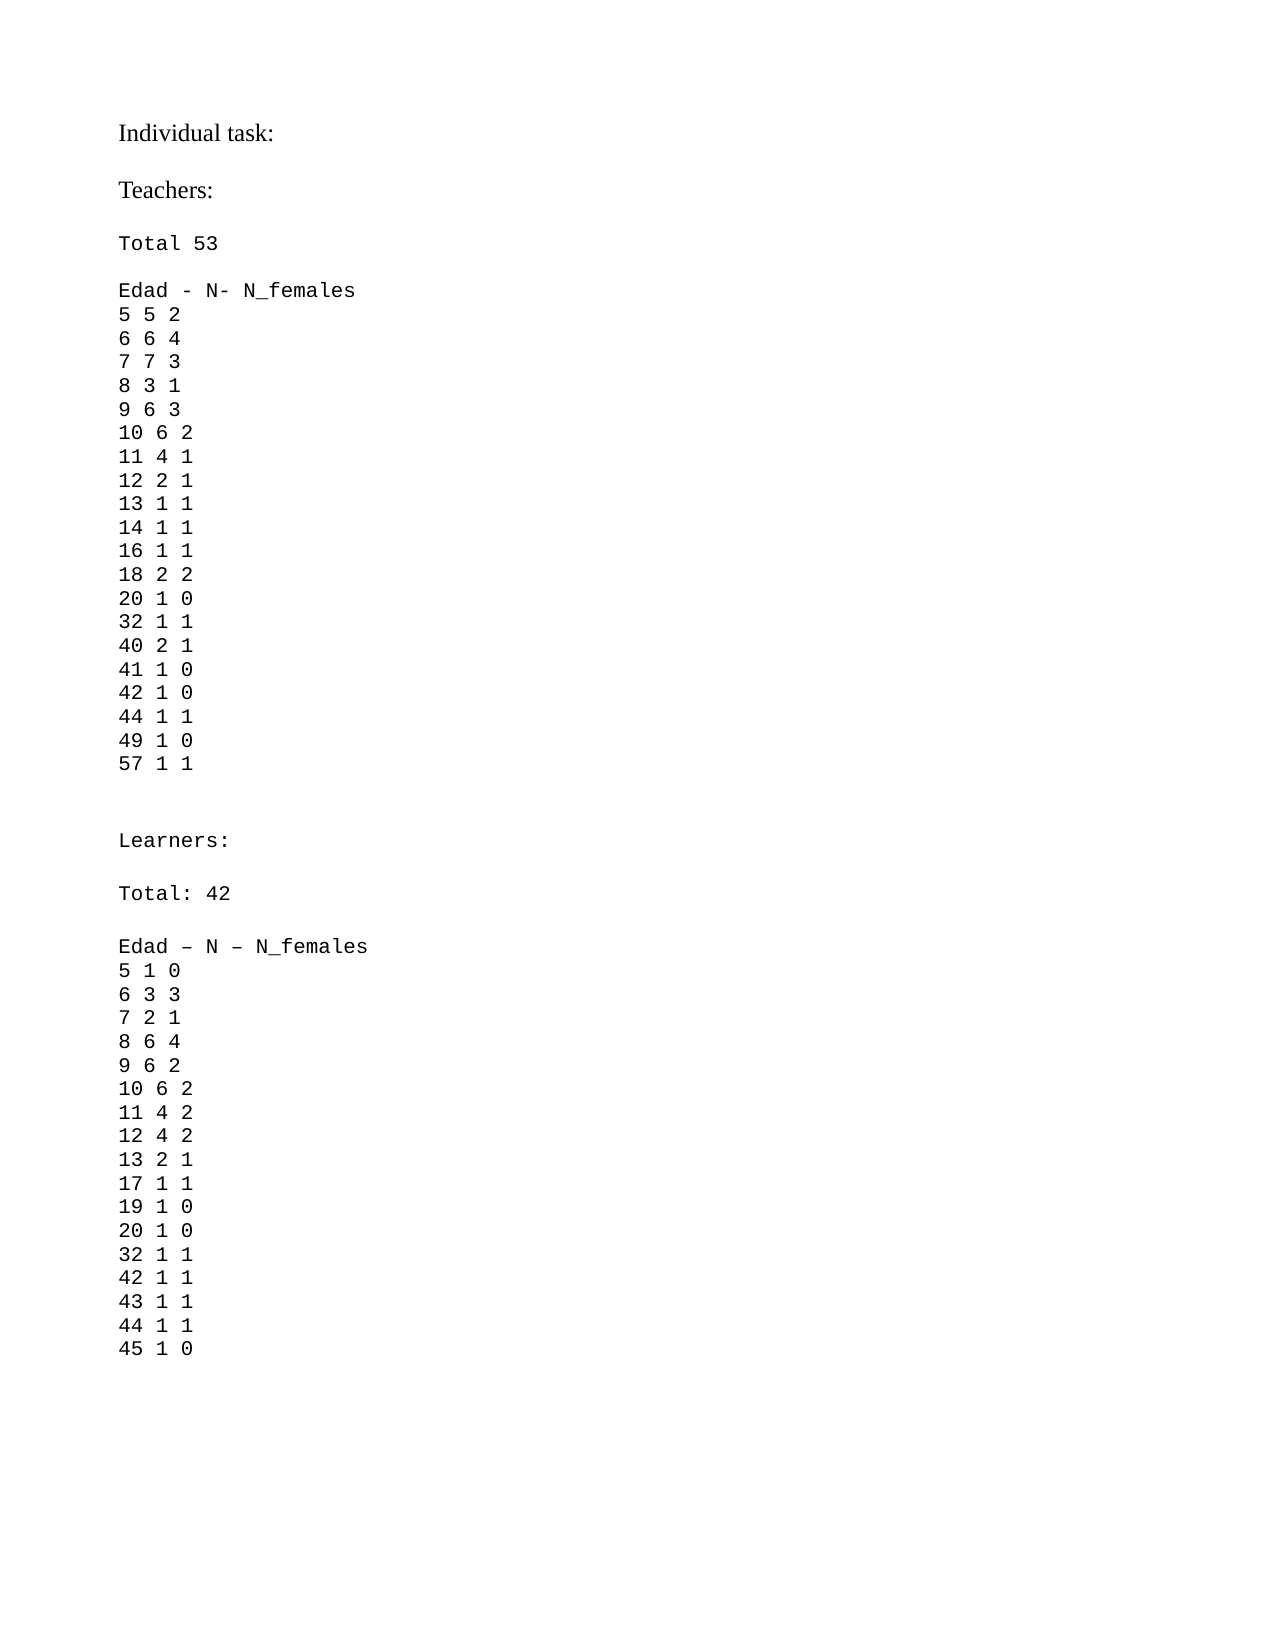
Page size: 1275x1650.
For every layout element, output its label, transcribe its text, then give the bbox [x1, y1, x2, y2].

text 10 6 2 [118, 1078, 1157, 1102]
text 6 3 3 [118, 984, 1157, 1007]
text 20 1 0 [118, 588, 1157, 611]
text 43 1 1 [118, 1291, 1157, 1315]
text 19 1 0 [118, 1196, 1157, 1220]
text 16 1 1 [118, 541, 1157, 564]
text 9 6 3 [118, 399, 1157, 422]
text 13 2 1 [118, 1149, 1157, 1173]
text 9 6 2 [118, 1054, 1157, 1078]
text 14 1 1 [118, 517, 1157, 541]
text 8 3 1 [118, 375, 1157, 399]
text 32 1 1 [118, 1244, 1157, 1267]
text Edad - N- N_females [118, 280, 1157, 304]
text 42 1 0 [118, 682, 1157, 706]
text Teachers: [118, 176, 1157, 204]
text 11 4 2 [118, 1102, 1157, 1126]
text 12 4 2 [118, 1126, 1157, 1149]
text 32 1 1 [118, 611, 1157, 635]
text 7 7 3 [118, 351, 1157, 375]
text 20 1 0 [118, 1220, 1157, 1244]
text 11 4 1 [118, 446, 1157, 469]
text Edad – N – N_females [118, 936, 1157, 960]
text 49 1 0 [118, 730, 1157, 753]
text 17 1 1 [118, 1173, 1157, 1196]
text Individual task: [118, 118, 1157, 147]
text 57 1 1 [118, 753, 1157, 777]
text 8 6 4 [118, 1031, 1157, 1054]
text 10 6 2 [118, 422, 1157, 446]
text 44 1 1 [118, 706, 1157, 730]
text 42 1 1 [118, 1267, 1157, 1291]
text 12 2 1 [118, 469, 1157, 493]
text 7 2 1 [118, 1007, 1157, 1031]
text 5 1 0 [118, 960, 1157, 984]
text 18 2 2 [118, 564, 1157, 588]
text Total 53 [118, 233, 1157, 257]
text 40 2 1 [118, 635, 1157, 659]
text Learners: [118, 830, 1157, 854]
text 5 5 2 [118, 304, 1157, 328]
text 41 1 0 [118, 659, 1157, 682]
text 45 1 0 [118, 1338, 1157, 1362]
text 13 1 1 [118, 493, 1157, 517]
text 6 6 4 [118, 328, 1157, 351]
text 44 1 1 [118, 1315, 1157, 1338]
text Total: 42 [118, 883, 1157, 907]
